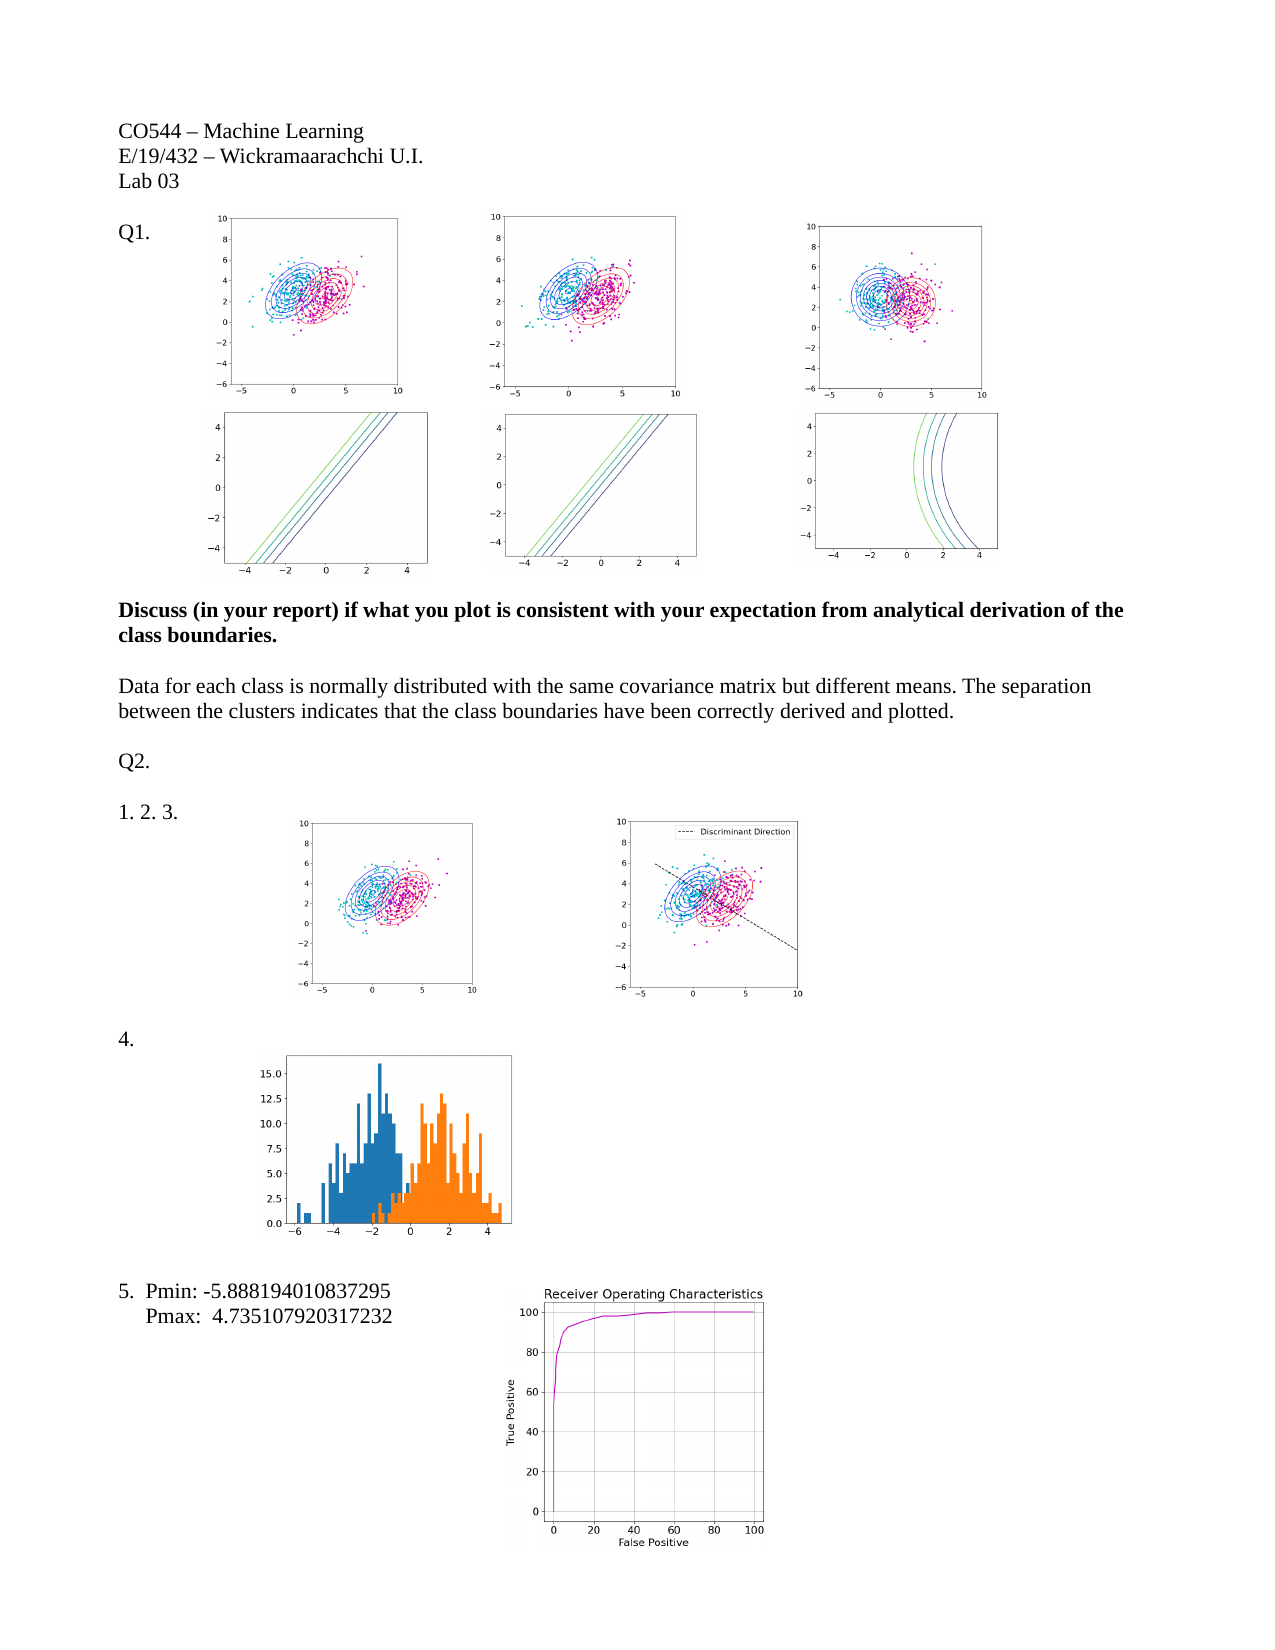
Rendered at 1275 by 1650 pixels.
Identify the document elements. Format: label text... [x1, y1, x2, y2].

text CO544 – Machine Learning [118, 118, 1157, 143]
text Q2. [118, 748, 1157, 773]
text Pmax: 4.735107920317232 [118, 1303, 502, 1328]
text [769, 1303, 1157, 1328]
text Lab 03 [118, 168, 1157, 194]
picture [801, 220, 990, 402]
picture [203, 408, 431, 579]
picture [612, 815, 805, 1001]
text [406, 219, 485, 244]
picture [485, 210, 684, 401]
picture [255, 1051, 516, 1241]
text Discuss (in your report) if what you plot is consistent with your expectation from analytical derivation of the class boundaries. [118, 597, 1157, 647]
text [684, 219, 1157, 244]
picture [212, 212, 406, 398]
text Data for each class is normally distributed with the same covariance matrix but different means. The separation between the clusters indicates that the class boundaries have been correctly derived and plotted. [118, 673, 1157, 723]
text E/19/432 – Wickramaarachchi U.I. [118, 143, 1157, 168]
text Q1. [118, 219, 212, 244]
text 1. 2. 3. [118, 799, 1157, 824]
picture [485, 410, 700, 571]
picture [796, 409, 1001, 563]
text 4. [118, 1026, 1157, 1051]
text 5. Pmin: -5.888194010837295 [118, 1278, 1157, 1303]
picture [294, 817, 480, 997]
picture [502, 1285, 769, 1552]
